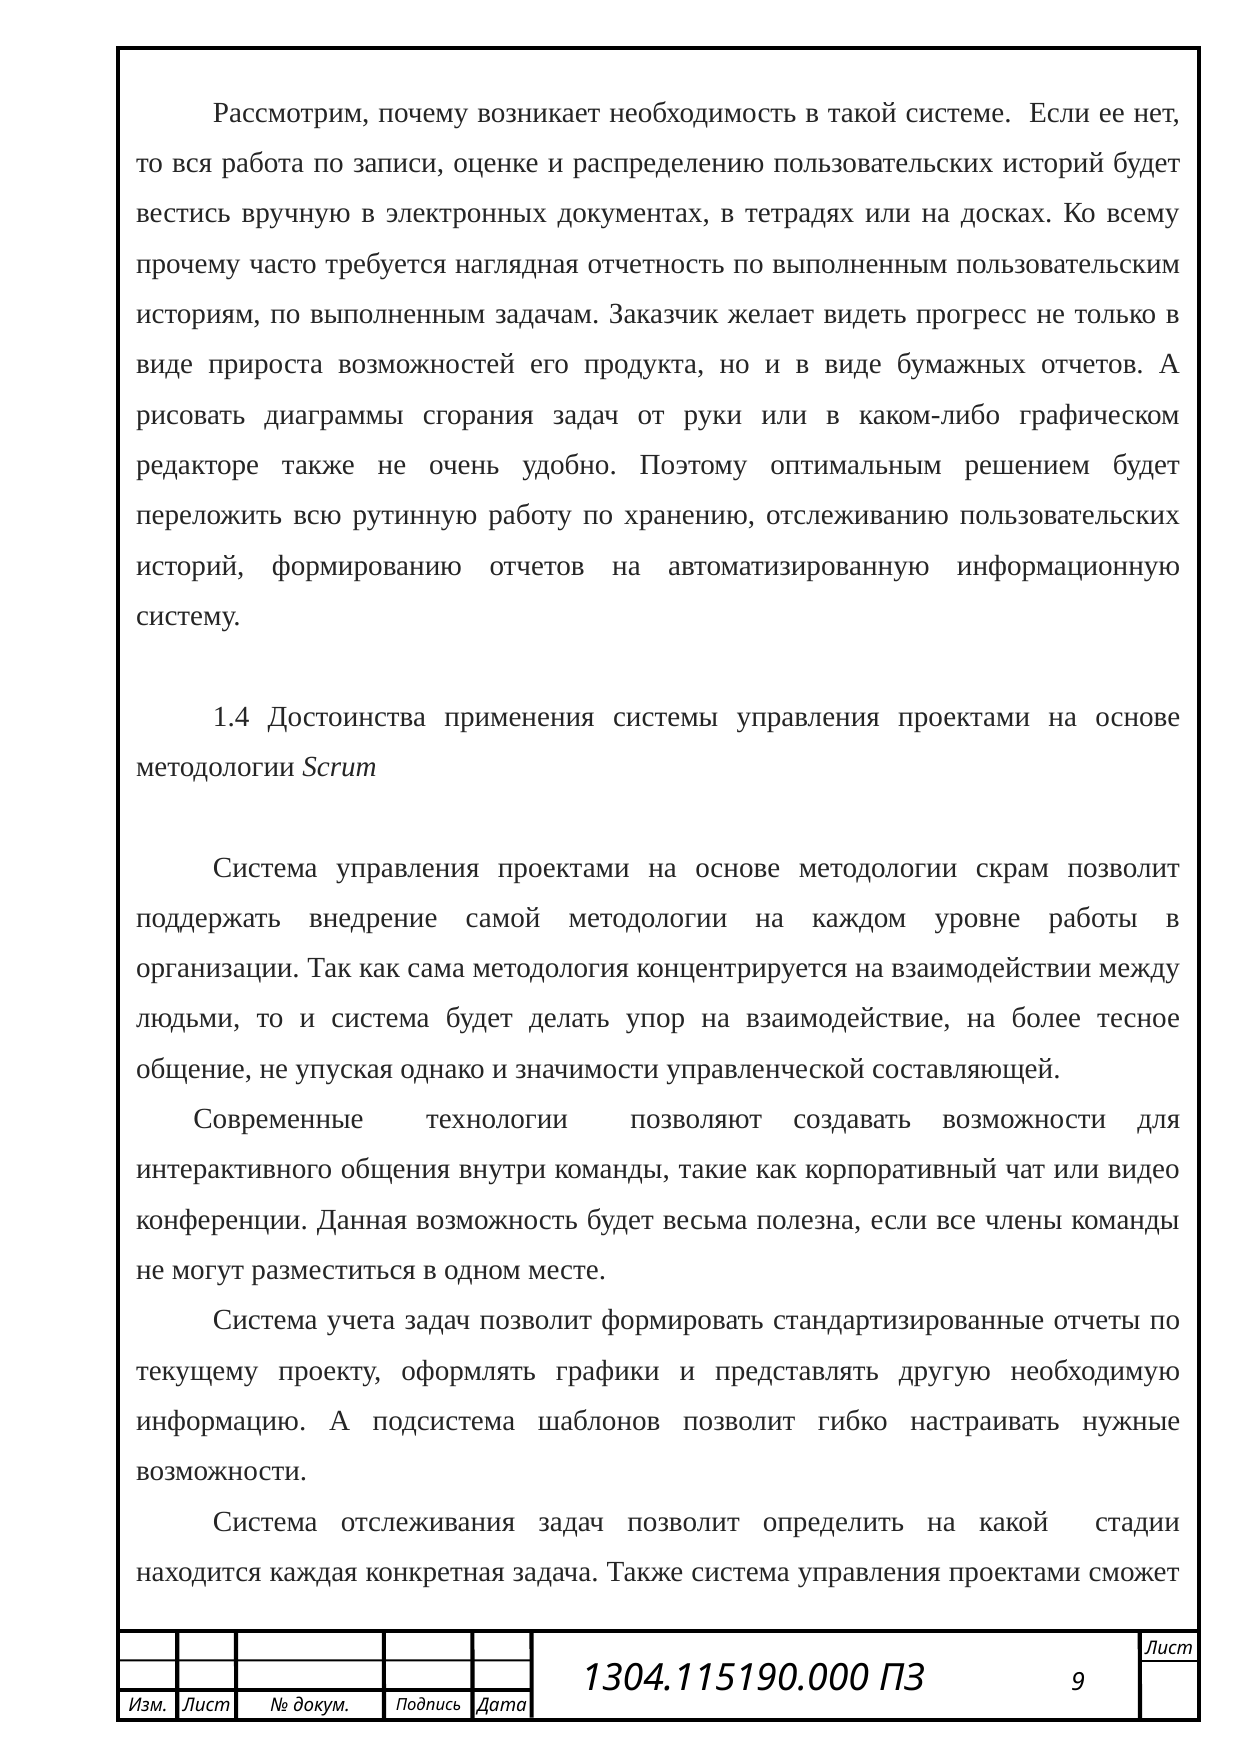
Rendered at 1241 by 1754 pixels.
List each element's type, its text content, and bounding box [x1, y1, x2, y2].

text Система учета задач позволит формировать стандартизированные отчеты по текущему проекту, оформлять графики и представлять другую необходимую информацию. А подсистема шаблонов позволит гибко настраивать нужные возможности. [136, 1302, 1181, 1487]
text 1.4 Достоинства применения системы управления проектами на основе методологии Scrum [136, 699, 1181, 783]
text Современные технологии позволяют создавать возможности для интерактивного общения внутри команды, такие как корпоративный чат или видео конференции. Данная возможность будет весьма полезна, если все члены команды не могут разместиться в одном месте. [136, 1101, 1181, 1286]
text Рассмотрим, почему возникает необходимость в такой системе. Если ее нет, то вся работа по записи, оценке и распределению пользовательских историй будет вестись вручную в электронных документах, в тетрадях или на досках. Ко всему прочему часто требуется наглядная отчетность по выполненным пользовательским историям, по выполненным задачам. Заказчик желает видеть прогресс не только в виде прироста возможностей его продукта, но и в виде бумажных отчетов. А рисовать диаграммы сгорания задач от руки или в каком-либо графическом редакторе также не очень удобно. Поэтому оптимальным решением будет переложить всю рутинную работу по хранению, отслеживанию пользовательских историй, формированию отчетов на автоматизированную информационную систему. [136, 95, 1181, 632]
text Система управления проектами на основе методологии скрам позволит поддержать внедрение самой методологии на каждом уровне работы в организации. Так как сама методология концентрируется на взаимодействии между людьми, то и система будет делать упор на взаимодействие, на более тесное общение, не упуская однако и значимости управленческой составляющей. [136, 850, 1181, 1084]
text Система отслеживания задач позволит определить на какой стадии находится каждая конкретная задача. Также система управления проектами сможет [136, 1504, 1181, 1588]
